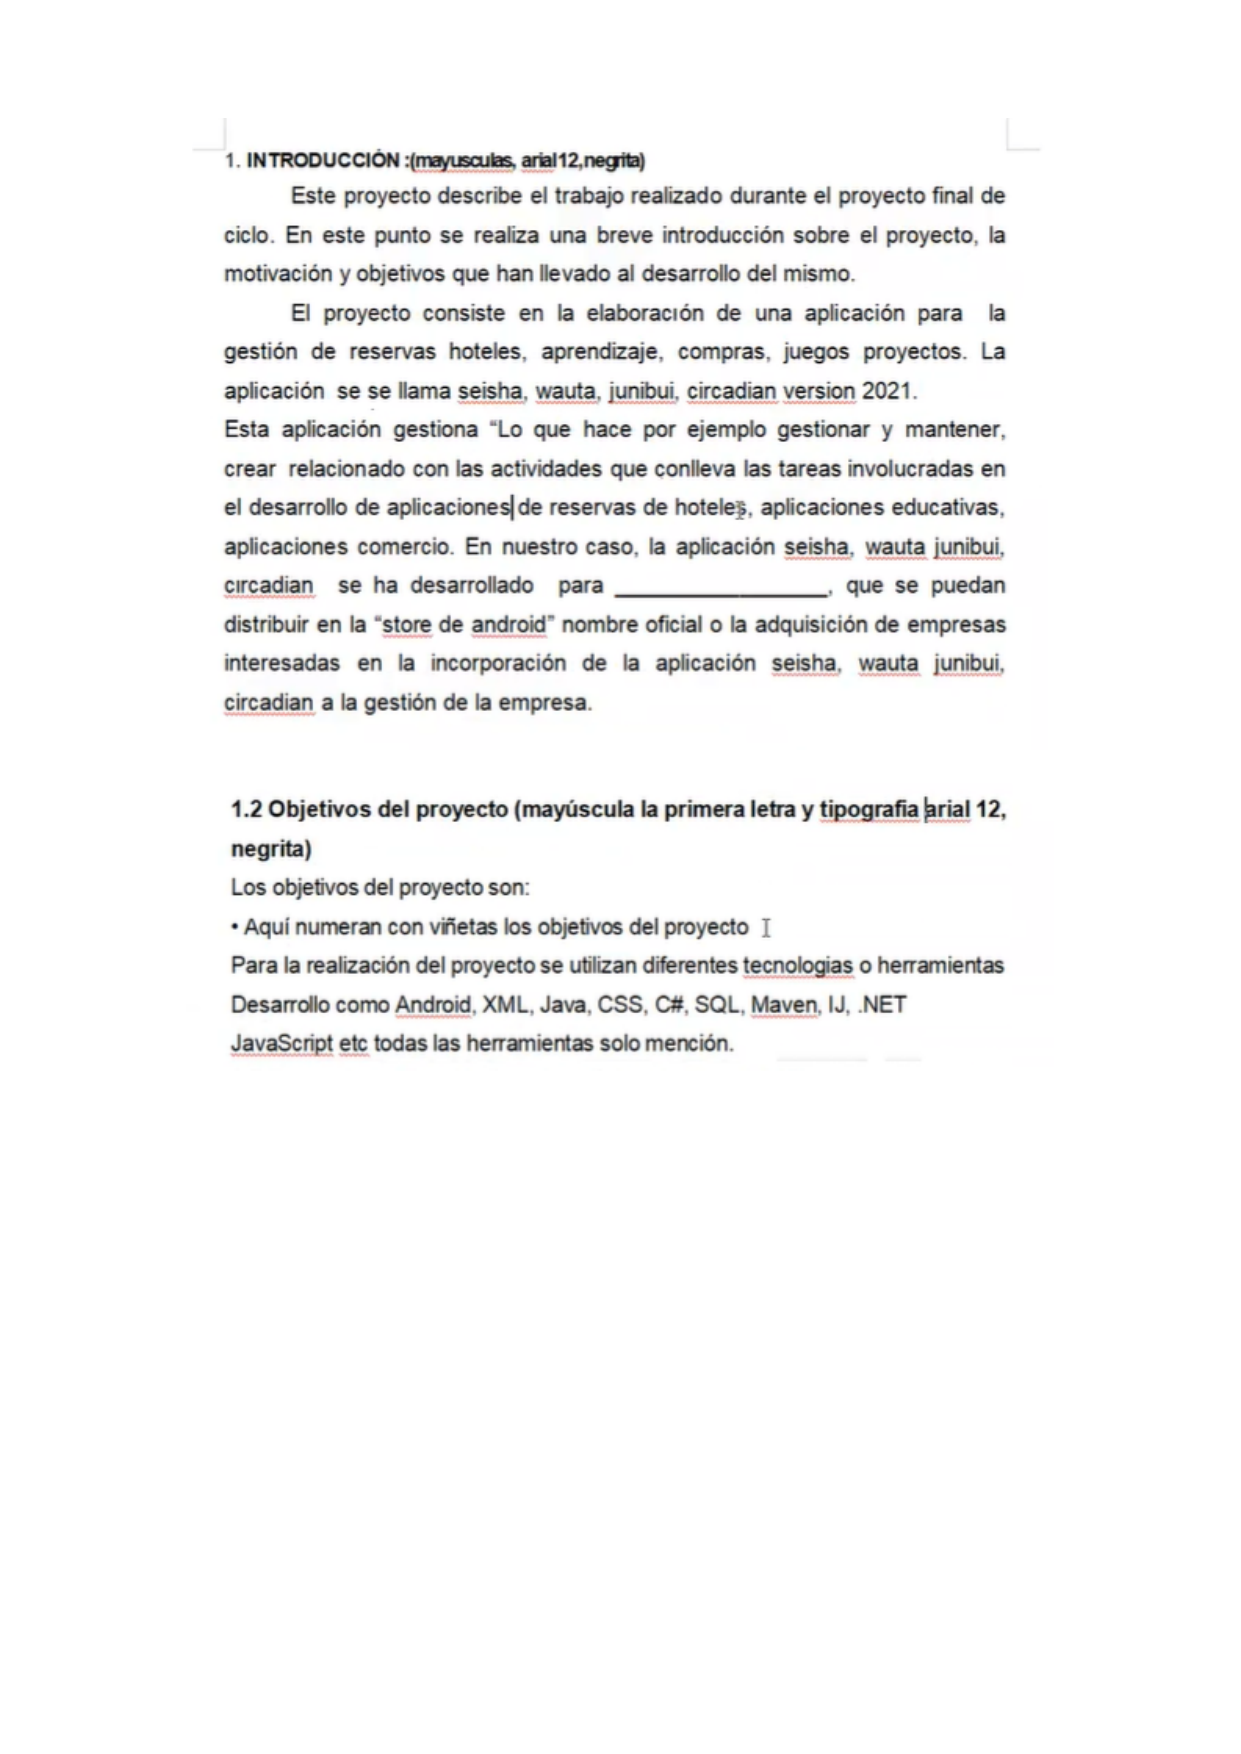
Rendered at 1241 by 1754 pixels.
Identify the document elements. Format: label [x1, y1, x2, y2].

picture [192, 118, 1049, 750]
picture [185, 778, 1055, 1071]
